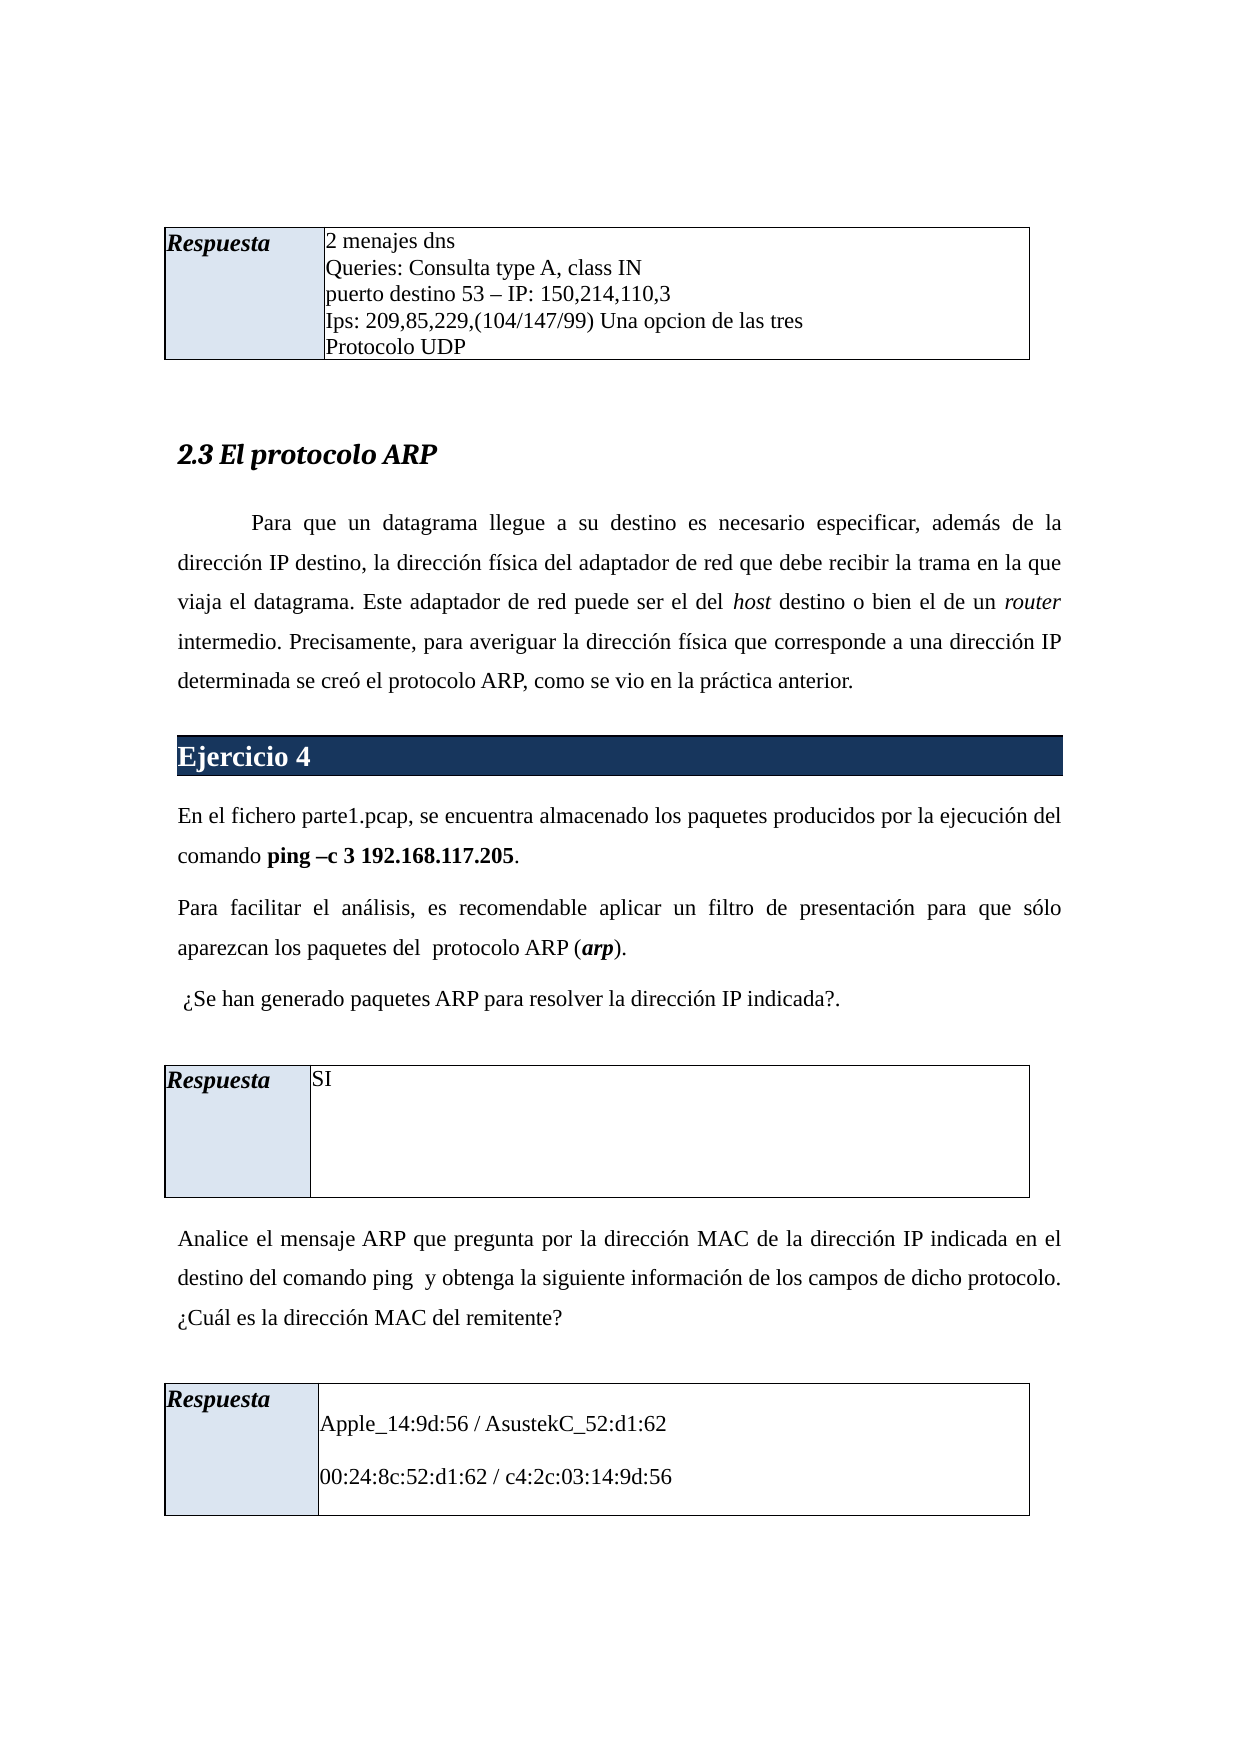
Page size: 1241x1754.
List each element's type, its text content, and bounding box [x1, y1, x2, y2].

table_header SI [311, 1066, 1029, 1197]
text Para que un datagrama llegue a su destino es necesario especificar, además de la dirección IP destino, la dirección física del adaptador de red que debe recibir la trama en la que viaja el datagrama. Este adaptador de red puede ser el del host destino o bien el de un router intermedio. Precisamente, para averiguar la dirección física que corresponde a una dirección IP determinada se creó el protocolo ARP, como se vio en la práctica anterior. [177, 509, 1063, 693]
text ¿Se han generado paquetes ARP para resolver la dirección IP indicada?. [177, 986, 1063, 1012]
subtitle 2.3 El protocolo ARP [177, 438, 1063, 472]
text Ejercicio 4 [177, 737, 1063, 775]
table_header Respuesta [166, 228, 324, 359]
text En el fichero parte1.pcap, se encuentra almacenado los paquetes producidos por la ejecución del comando ping –c 3 192.168.117.205. [177, 803, 1063, 868]
table_header Apple_14:9d:56 / AsustekC_52:d1:62 00:24:8c:52:d1:62 / c4:2c:03:14:9d:56 [319, 1384, 1029, 1515]
table_header Respuesta [166, 1066, 310, 1197]
table_header Respuesta [166, 1384, 318, 1515]
text Analice el mensaje ARP que pregunta por la dirección MAC de la dirección IP indicada en el destino del comando ping y obtenga la siguiente información de los campos de dicho protocolo. ¿Cuál es la dirección MAC del remitente? [177, 1225, 1063, 1330]
text Para facilitar el análisis, es recomendable aplicar un filtro de presentación para que sólo aparezcan los paquetes del protocolo ARP (arp). [177, 894, 1063, 960]
table_header 2 menajes dns Queries: Consulta type A, class IN puerto destino 53 – IP: 150,214,110,3 Ips: 209,85,229,(104/147/99) Una opcion de las tres Protocolo UDP [325, 228, 1029, 359]
